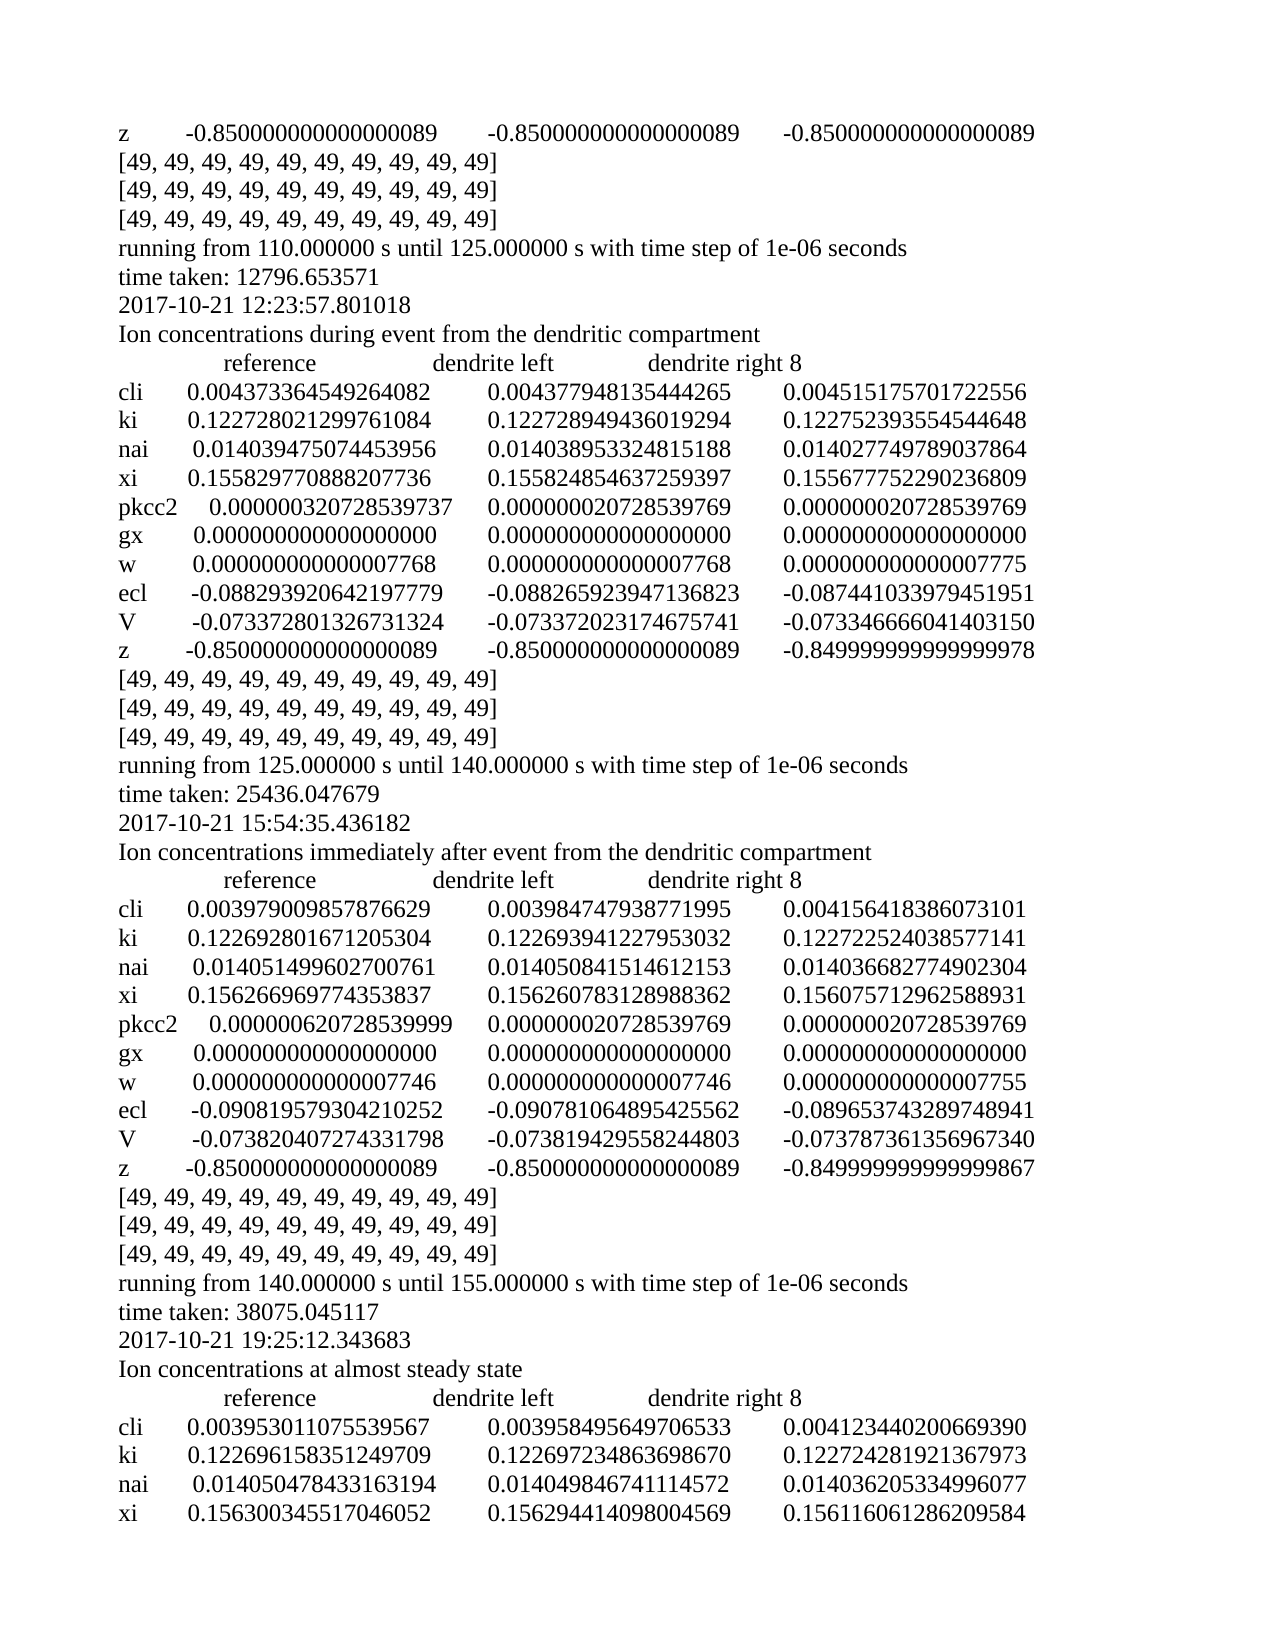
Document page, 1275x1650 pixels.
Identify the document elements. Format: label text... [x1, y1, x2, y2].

text running from 140.000000 s until 155.000000 s with time step of 1e-06 seconds [118, 1268, 1157, 1297]
text 2017-10-21 12:23:57.801018 [118, 291, 1157, 319]
text running from 125.000000 s until 140.000000 s with time step of 1e-06 seconds [118, 751, 1157, 779]
text time taken: 25436.047679 [118, 779, 1157, 808]
text 2017-10-21 15:54:35.436182 [118, 808, 1157, 837]
text ecl -0.090819579304210252 -0.090781064895425562 -0.089653743289748941 [118, 1096, 1157, 1124]
text xi 0.156300345517046052 0.156294414098004569 0.156116061286209584 [118, 1498, 1157, 1527]
text xi 0.155829770888207736 0.155824854637259397 0.155677752290236809 [118, 463, 1157, 492]
text pkcc2 0.000000320728539737 0.000000020728539769 0.000000020728539769 [118, 492, 1157, 521]
text nai 0.014039475074453956 0.014038953324815188 0.014027749789037864 [118, 434, 1157, 463]
text w 0.000000000000007768 0.000000000000007768 0.000000000000007775 [118, 549, 1157, 578]
text [49, 49, 49, 49, 49, 49, 49, 49, 49, 49] [118, 664, 1157, 693]
text reference dendrite left dendrite right 8 [118, 866, 1157, 894]
text [49, 49, 49, 49, 49, 49, 49, 49, 49, 49] [118, 1182, 1157, 1211]
text cli 0.003979009857876629 0.003984747938771995 0.004156418386073101 [118, 894, 1157, 923]
text [49, 49, 49, 49, 49, 49, 49, 49, 49, 49] [118, 693, 1157, 722]
text time taken: 38075.045117 [118, 1297, 1157, 1326]
text z -0.850000000000000089 -0.850000000000000089 -0.849999999999999978 [118, 636, 1157, 664]
text [49, 49, 49, 49, 49, 49, 49, 49, 49, 49] [118, 1211, 1157, 1239]
text running from 110.000000 s until 125.000000 s with time step of 1e-06 seconds [118, 233, 1157, 262]
text z -0.850000000000000089 -0.850000000000000089 -0.850000000000000089 [118, 118, 1157, 147]
text xi 0.156266969774353837 0.156260783128988362 0.156075712962588931 [118, 981, 1157, 1009]
text [49, 49, 49, 49, 49, 49, 49, 49, 49, 49] [118, 204, 1157, 233]
text 2017-10-21 19:25:12.343683 [118, 1326, 1157, 1354]
text [49, 49, 49, 49, 49, 49, 49, 49, 49, 49] [118, 147, 1157, 176]
text ecl -0.088293920642197779 -0.088265923947136823 -0.087441033979451951 [118, 578, 1157, 607]
text w 0.000000000000007746 0.000000000000007746 0.000000000000007755 [118, 1067, 1157, 1096]
text gx 0.000000000000000000 0.000000000000000000 0.000000000000000000 [118, 1038, 1157, 1067]
text nai 0.014051499602700761 0.014050841514612153 0.014036682774902304 [118, 952, 1157, 981]
text cli 0.003953011075539567 0.003958495649706533 0.004123440200669390 [118, 1412, 1157, 1441]
text Ion concentrations during event from the dendritic compartment [118, 319, 1157, 348]
text V -0.073820407274331798 -0.073819429558244803 -0.073787361356967340 [118, 1124, 1157, 1153]
text time taken: 12796.653571 [118, 262, 1157, 291]
text [49, 49, 49, 49, 49, 49, 49, 49, 49, 49] [118, 176, 1157, 204]
text z -0.850000000000000089 -0.850000000000000089 -0.849999999999999867 [118, 1153, 1157, 1182]
text ki 0.122728021299761084 0.122728949436019294 0.122752393554544648 [118, 406, 1157, 434]
text reference dendrite left dendrite right 8 [118, 348, 1157, 377]
text Ion concentrations at almost steady state [118, 1354, 1157, 1383]
text ki 0.122692801671205304 0.122693941227953032 0.122722524038577141 [118, 923, 1157, 952]
text ki 0.122696158351249709 0.122697234863698670 0.122724281921367973 [118, 1441, 1157, 1469]
text reference dendrite left dendrite right 8 [118, 1383, 1157, 1412]
text [49, 49, 49, 49, 49, 49, 49, 49, 49, 49] [118, 722, 1157, 751]
text V -0.073372801326731324 -0.073372023174675741 -0.073346666041403150 [118, 607, 1157, 636]
text cli 0.004373364549264082 0.004377948135444265 0.004515175701722556 [118, 377, 1157, 406]
text nai 0.014050478433163194 0.014049846741114572 0.014036205334996077 [118, 1469, 1157, 1498]
text [49, 49, 49, 49, 49, 49, 49, 49, 49, 49] [118, 1239, 1157, 1268]
text gx 0.000000000000000000 0.000000000000000000 0.000000000000000000 [118, 521, 1157, 549]
text Ion concentrations immediately after event from the dendritic compartment [118, 837, 1157, 866]
text pkcc2 0.000000620728539999 0.000000020728539769 0.000000020728539769 [118, 1009, 1157, 1038]
